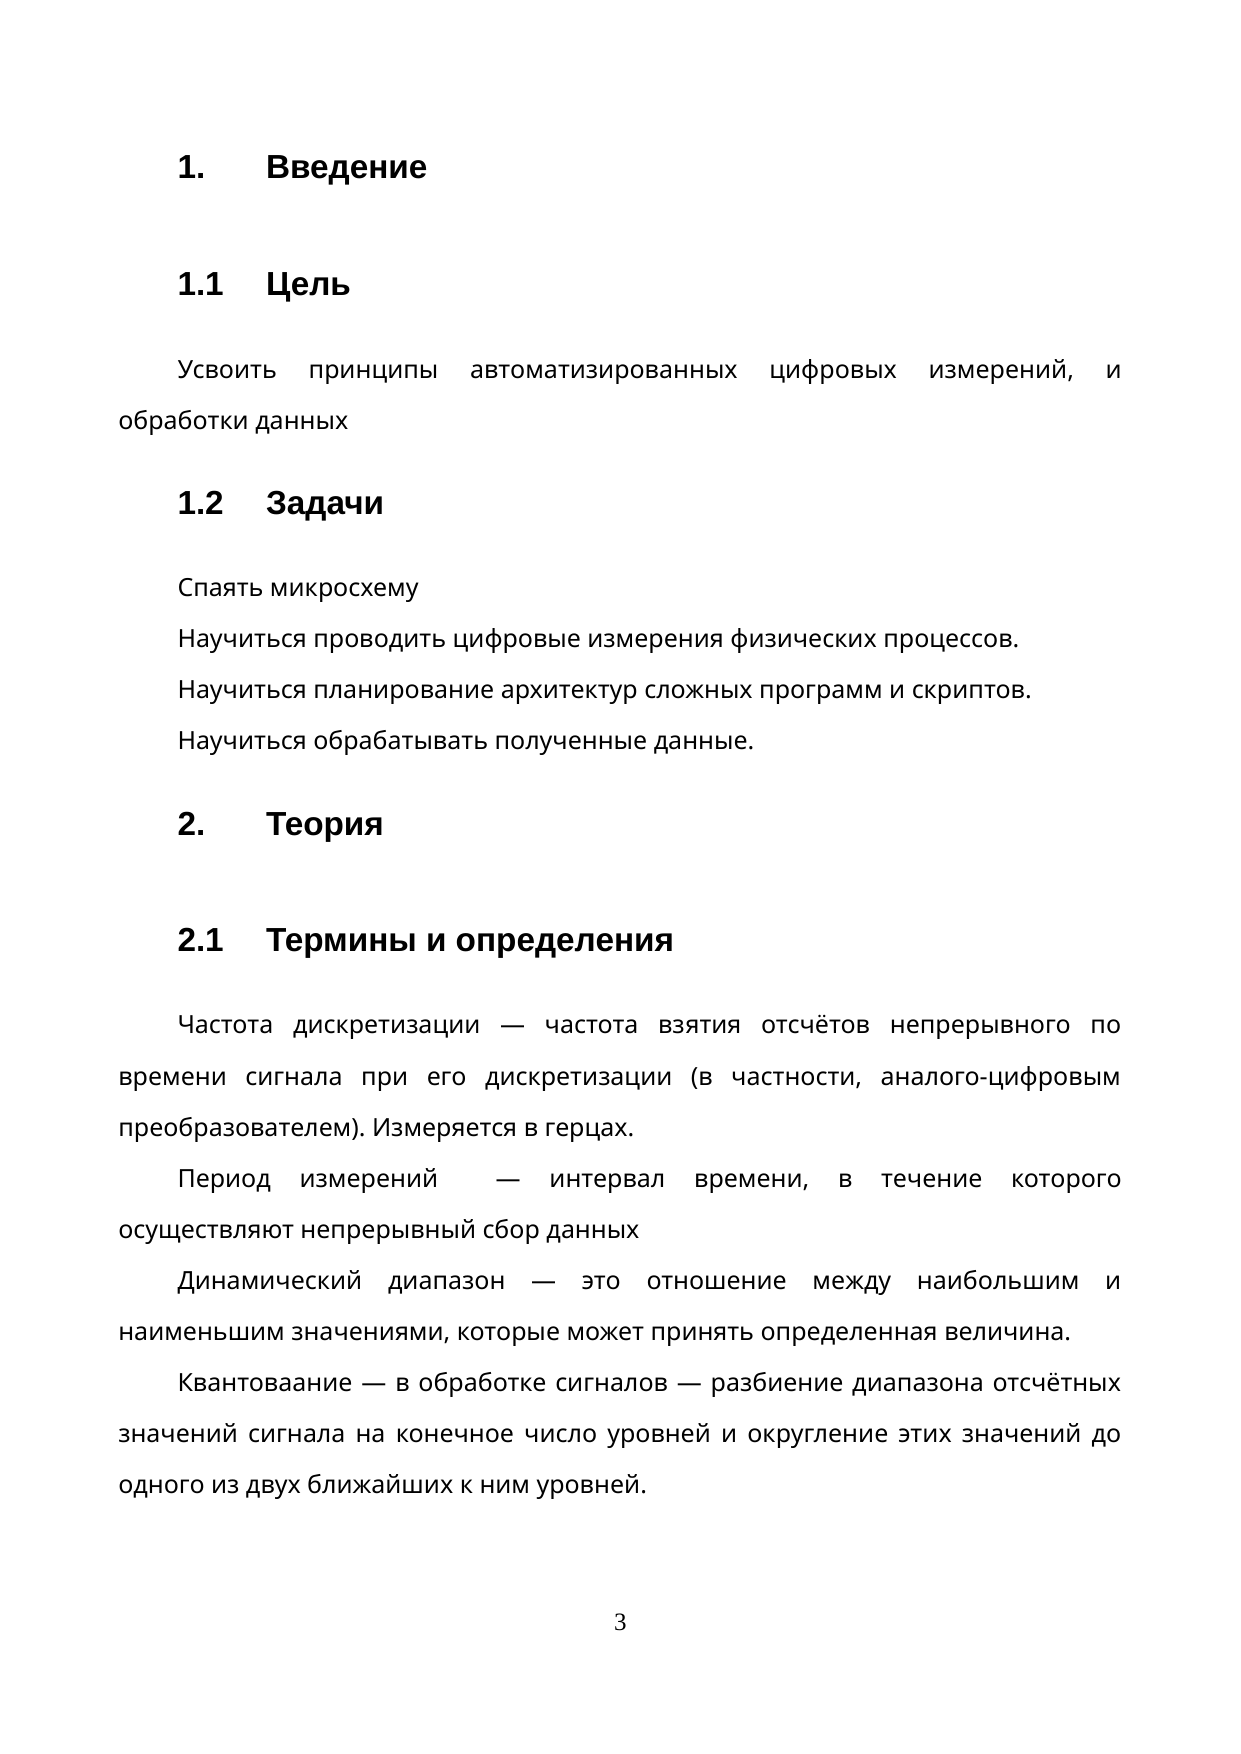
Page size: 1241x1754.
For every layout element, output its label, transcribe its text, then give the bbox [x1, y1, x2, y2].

text Динамический диапазон — это отношение между наибольшим и наименьшим значениями, которые может принять определенная величина. [118, 1262, 1122, 1347]
text Научиться планирование архитектур сложных программ и скриптов. [118, 672, 1122, 706]
text Научиться проводить цифровые измерения физических процессов. [118, 621, 1122, 655]
text Усвоить принципы автоматизированных цифровых измерений, и обработки данных [118, 351, 1122, 436]
subtitle Задачи [118, 483, 1122, 521]
text Спаять микросхему [118, 570, 1122, 604]
subtitle Термины и определения [118, 920, 1122, 958]
text Период измерений — интервал времени, в течение которого осуществляют непрерывный сбор данных [118, 1160, 1122, 1245]
text Научиться обрабатывать полученные данные. [118, 723, 1122, 757]
subtitle Введение [118, 148, 1122, 186]
subtitle Теория [118, 803, 1122, 842]
subtitle Цель [118, 264, 1122, 303]
text Квантоваание — в обработке сигналов — разбиение диапазона отсчётных значений сигнала на конечное число уровней и округление этих значений до одного из двух ближайших к ним уровней. [118, 1364, 1122, 1501]
text Частота дискретизации — частота взятия отсчётов непрерывного по времени сигнала при его дискретизации (в частности, аналого-цифровым преобразователем). Измеряется в герцах. [118, 1007, 1122, 1143]
